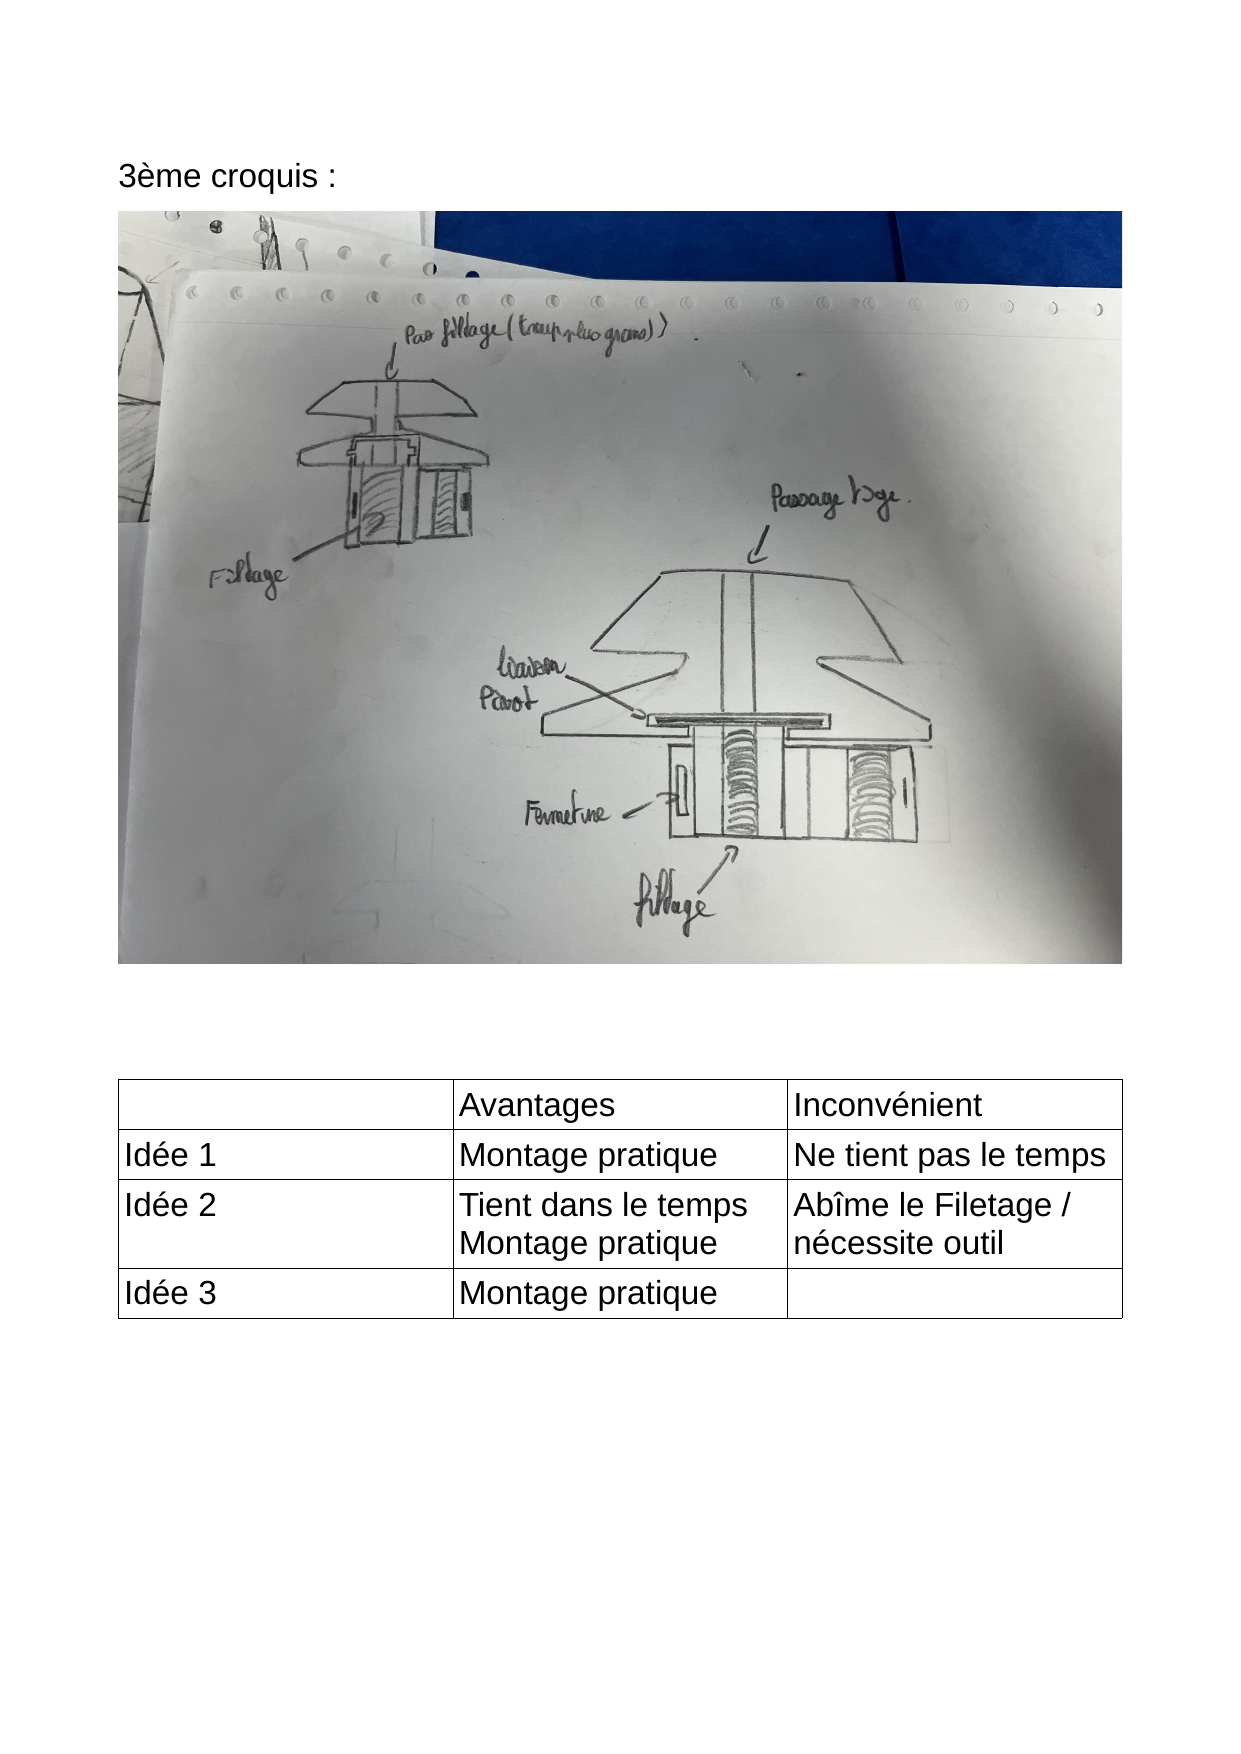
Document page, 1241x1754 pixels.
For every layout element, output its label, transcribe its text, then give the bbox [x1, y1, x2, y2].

table_cell Tient dans le temps Montage pratique [454, 1180, 787, 1268]
table_cell [788, 1269, 1122, 1318]
table_header Avantages [454, 1080, 787, 1129]
table_header Inconvénient [788, 1080, 1122, 1129]
picture [118, 211, 1123, 964]
table_cell Idée 2 [119, 1180, 453, 1268]
table_cell Abîme le Filetage / nécessite outil [788, 1180, 1122, 1268]
table_cell Ne tient pas le temps [788, 1130, 1122, 1179]
text 3ème croquis : [118, 157, 1122, 195]
table_cell Idée 3 [119, 1269, 453, 1318]
table_cell Montage pratique [454, 1130, 787, 1179]
table_cell Idée 1 [119, 1130, 453, 1179]
table_cell Montage pratique [454, 1269, 787, 1318]
table_header [119, 1080, 453, 1129]
